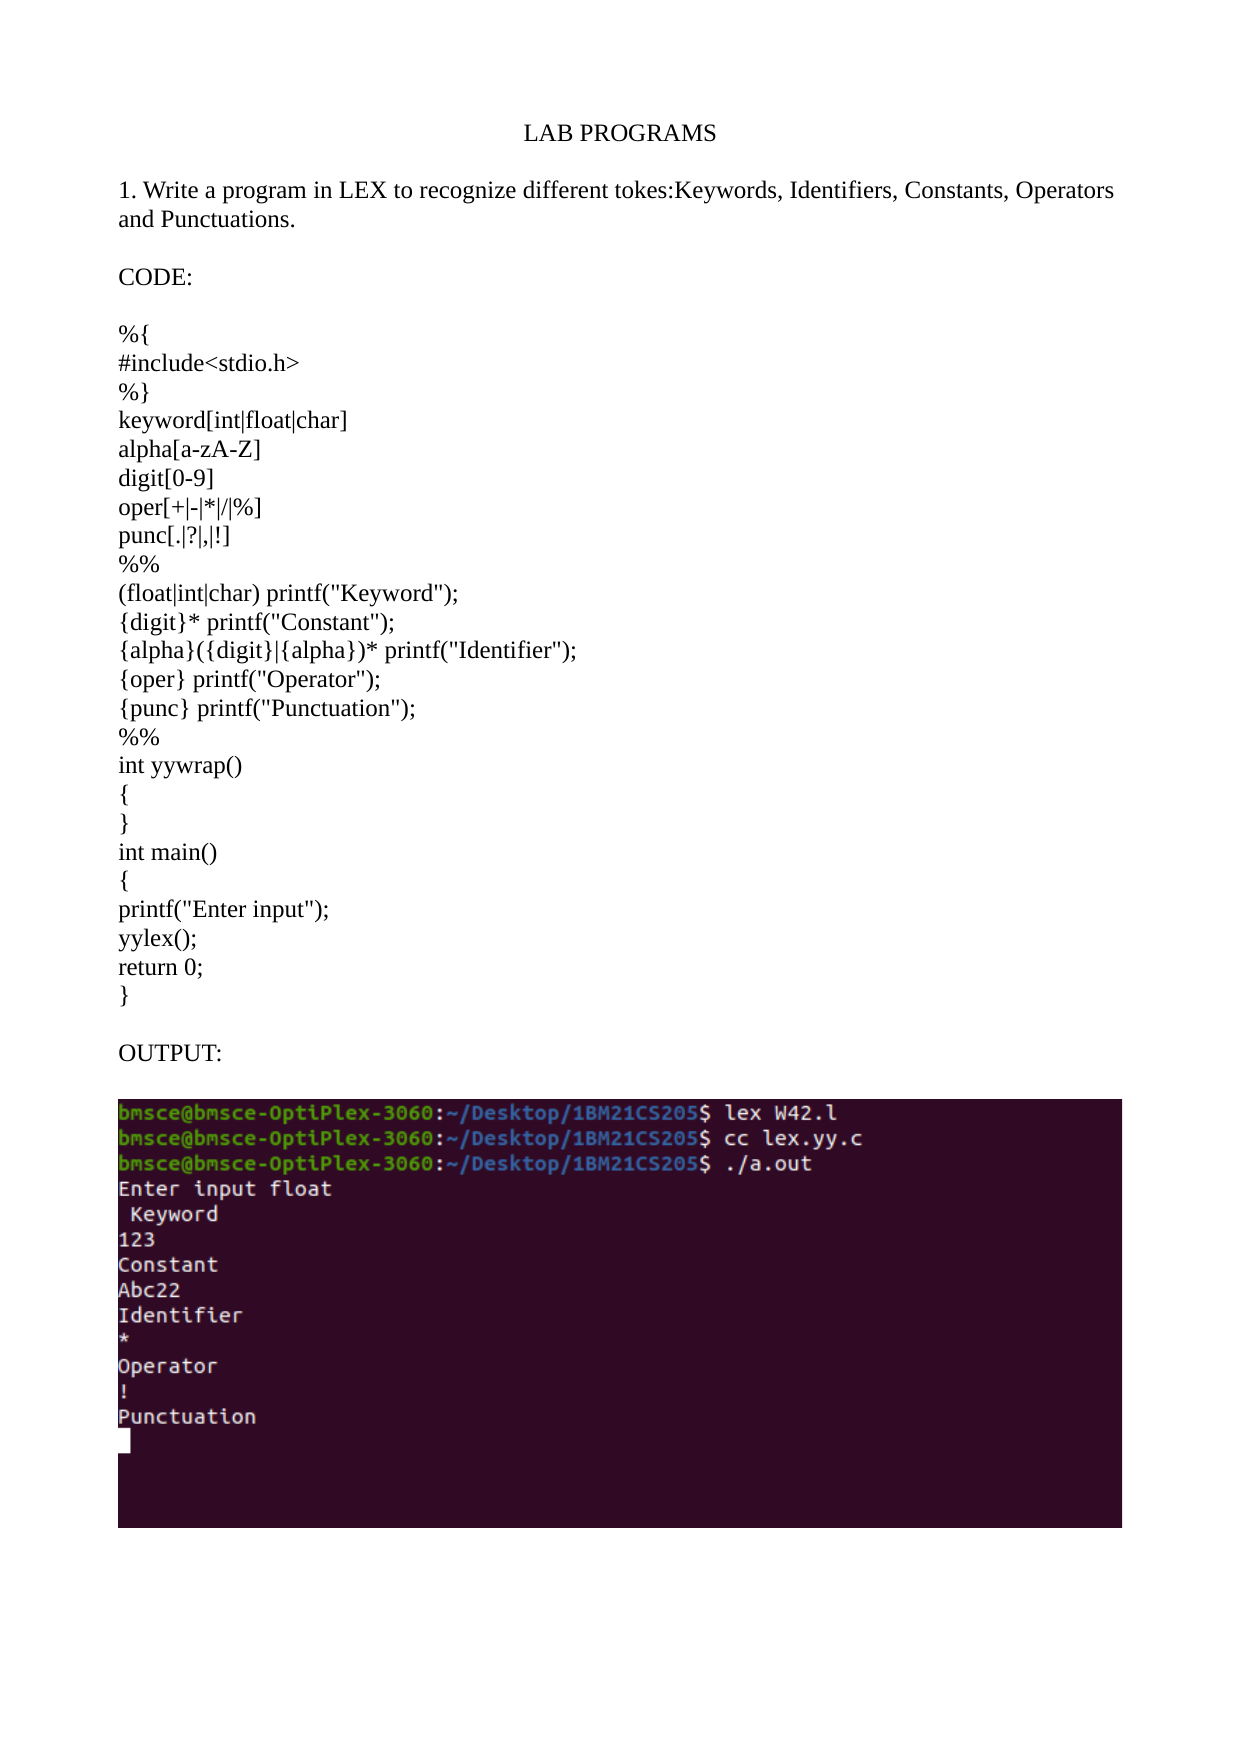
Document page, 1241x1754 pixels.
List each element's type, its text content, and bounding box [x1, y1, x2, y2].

text LAB PROGRAMS [118, 118, 1122, 147]
text {alpha}({digit}|{alpha})* printf("Identifier"); [118, 636, 1122, 664]
text printf("Enter input"); [118, 894, 1122, 923]
text %{ [118, 319, 1122, 348]
picture [118, 1099, 1123, 1528]
text %% [118, 549, 1122, 578]
text return 0; [118, 952, 1122, 981]
text int yywrap() [118, 751, 1122, 779]
text {oper} printf("Operator"); [118, 664, 1122, 693]
text { [118, 779, 1122, 808]
text %} [118, 377, 1122, 406]
text oper[+|-|*|/|%] [118, 492, 1122, 521]
text (float|int|char) printf("Keyword"); [118, 578, 1122, 607]
text CODE: [118, 262, 1122, 291]
text punc[.|?|,|!] [118, 521, 1122, 549]
text yylex(); [118, 923, 1122, 952]
text OUTPUT: [118, 1038, 1122, 1067]
text alpha[a-zA-Z] [118, 434, 1122, 463]
text {punc} printf("Punctuation"); [118, 693, 1122, 722]
text } [118, 981, 1122, 1009]
text 1. Write a program in LEX to recognize different tokes:Keywords, Identifiers, Constants, Operators and Punctuations. [118, 176, 1122, 233]
text } [118, 808, 1122, 837]
text { [118, 866, 1122, 894]
text digit[0-9] [118, 463, 1122, 492]
text keyword[int|float|char] [118, 406, 1122, 434]
text int main() [118, 837, 1122, 866]
text %% [118, 722, 1122, 751]
text #include<stdio.h> [118, 348, 1122, 377]
text {digit}* printf("Constant"); [118, 607, 1122, 636]
